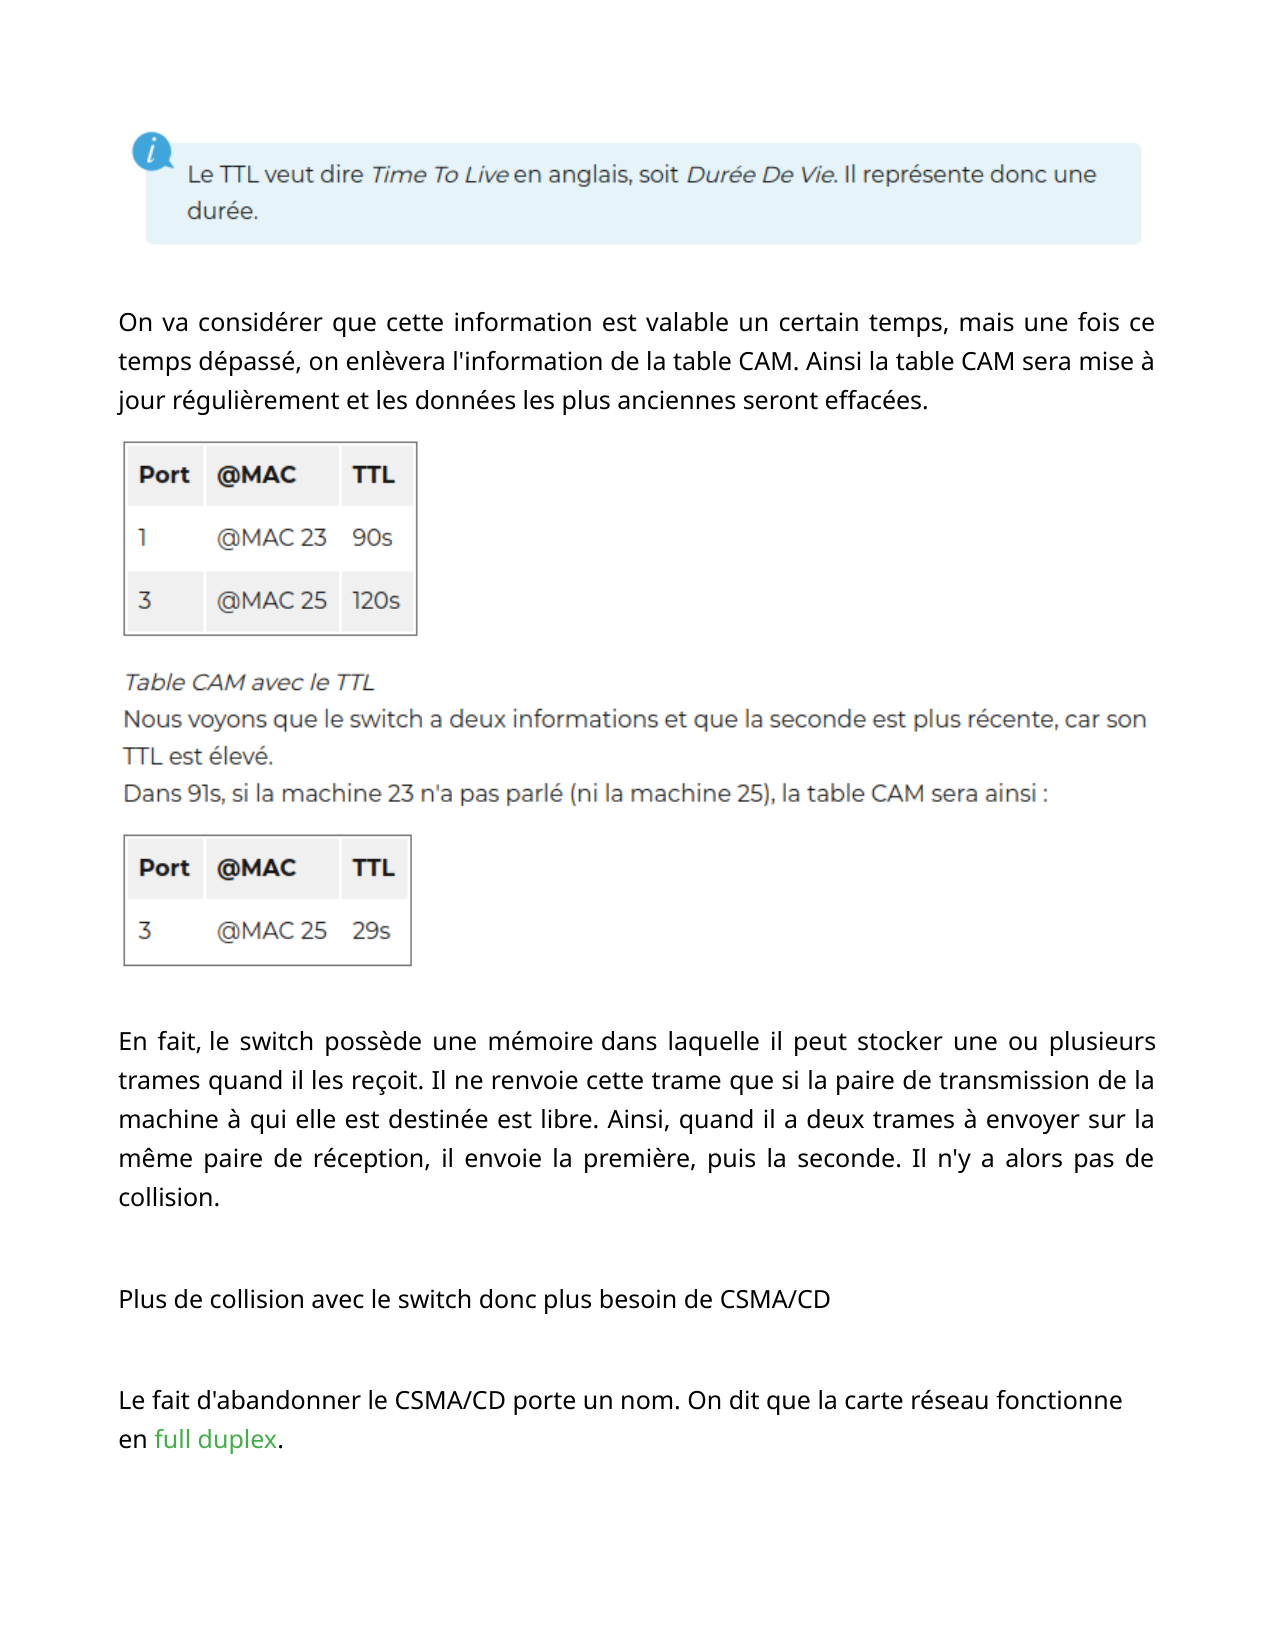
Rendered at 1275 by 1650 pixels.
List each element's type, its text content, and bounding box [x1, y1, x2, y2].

text Le fait d'abandonner le CSMA/CD porte un nom. On dit que la carte réseau fonctionne en full duplex. [118, 1383, 1157, 1456]
text Plus de collision avec le switch donc plus besoin de CSMA/CD [118, 1281, 1157, 1316]
picture [118, 436, 1157, 972]
picture [118, 118, 1157, 253]
text En fait, le switch possède une mémoire dans laquelle il peut stocker une ou plusieurs trames quand il les reçoit. Il ne renvoie cette trame que si la paire de transmission de la machine à qui elle est destinée est libre. Ainsi, quand il a deux trames à envoyer sur la même paire de réception, il envoie la première, puis la seconde. Il n'y a alors pas de collision. [118, 1023, 1157, 1214]
text On va considérer que cette information est valable un certain temps, mais une fois ce temps dépassé, on enlèvera l'information de la table CAM. Ainsi la table CAM sera mise à jour régulièrement et les données les plus anciennes seront effacées. [118, 304, 1157, 417]
